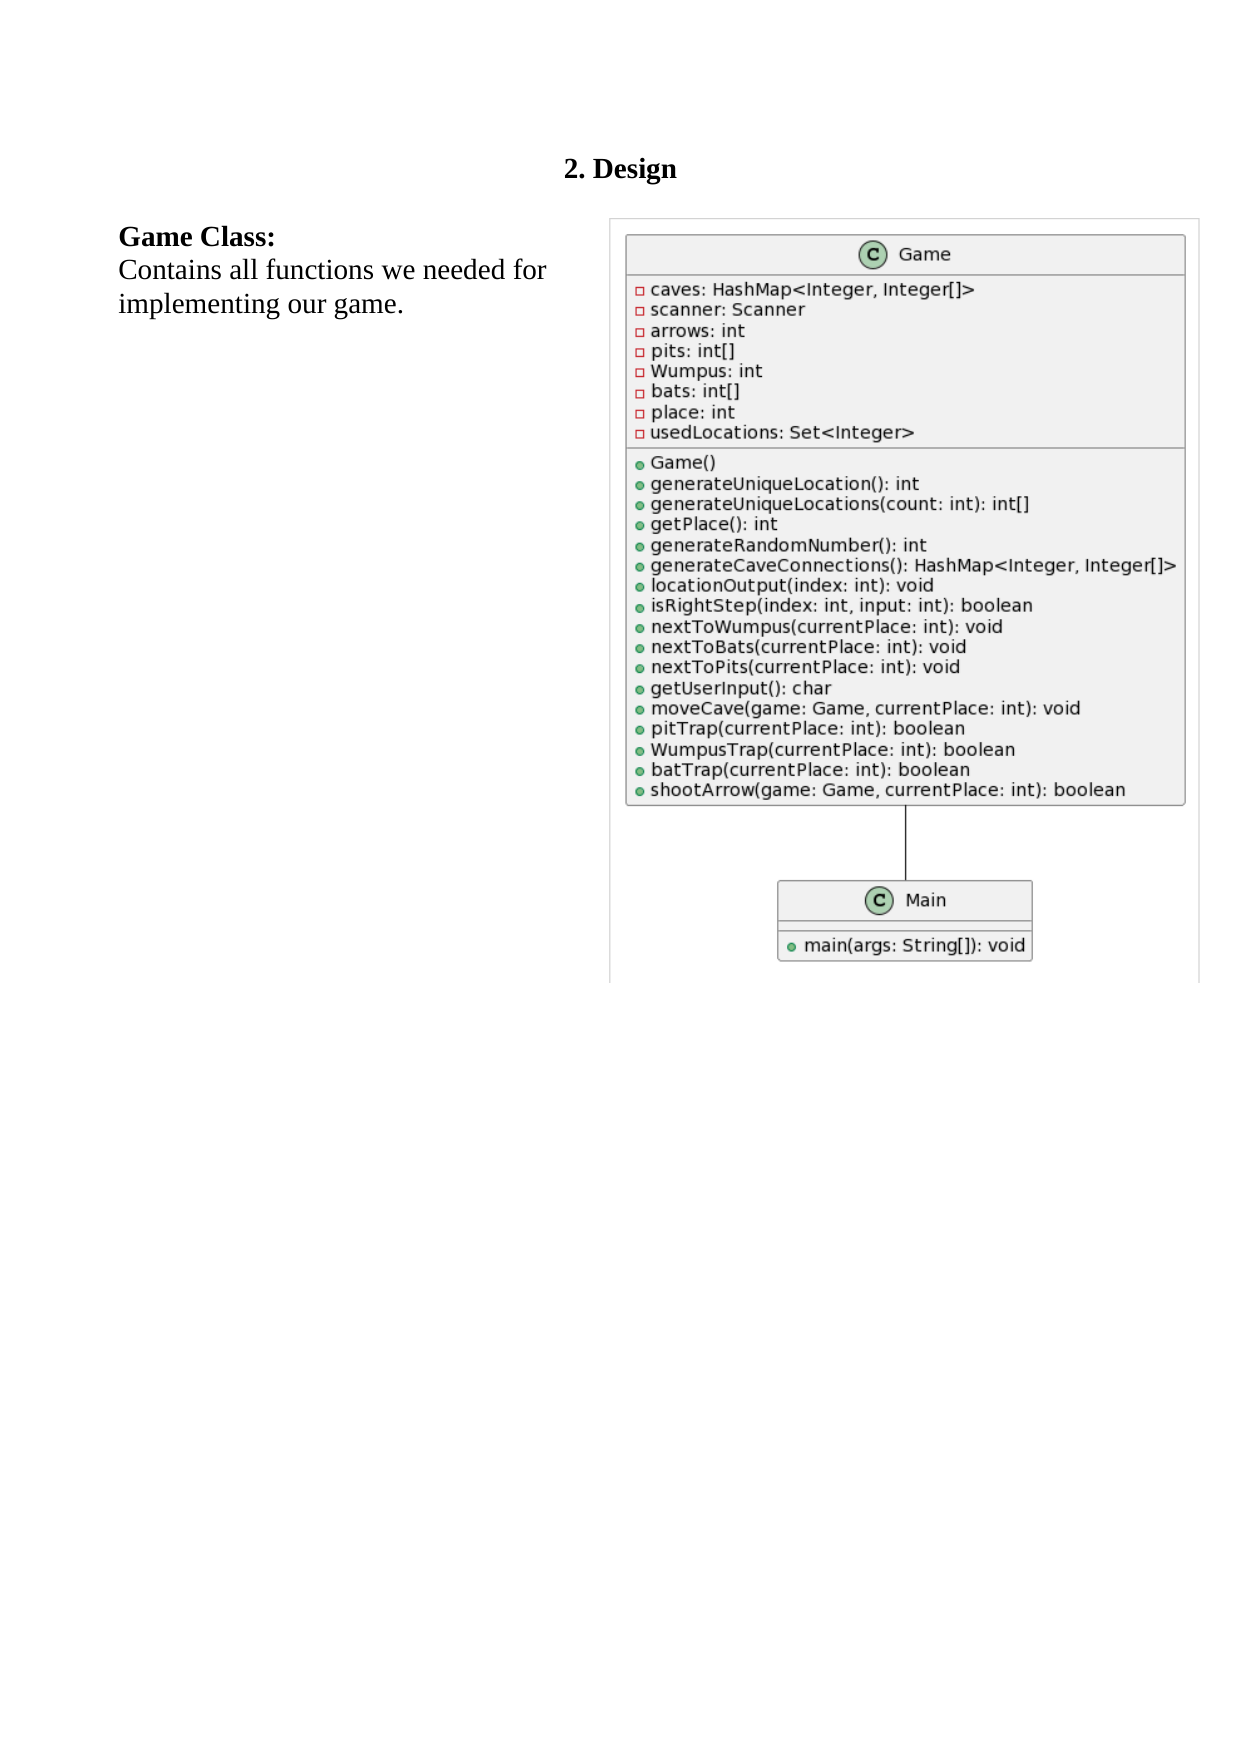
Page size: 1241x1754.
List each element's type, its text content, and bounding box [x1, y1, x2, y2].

text 2. Design [118, 152, 1122, 185]
text Contains all functions we needed for implementing our game. [118, 252, 608, 319]
picture [608, 218, 1201, 983]
text Game Class: [118, 219, 608, 252]
